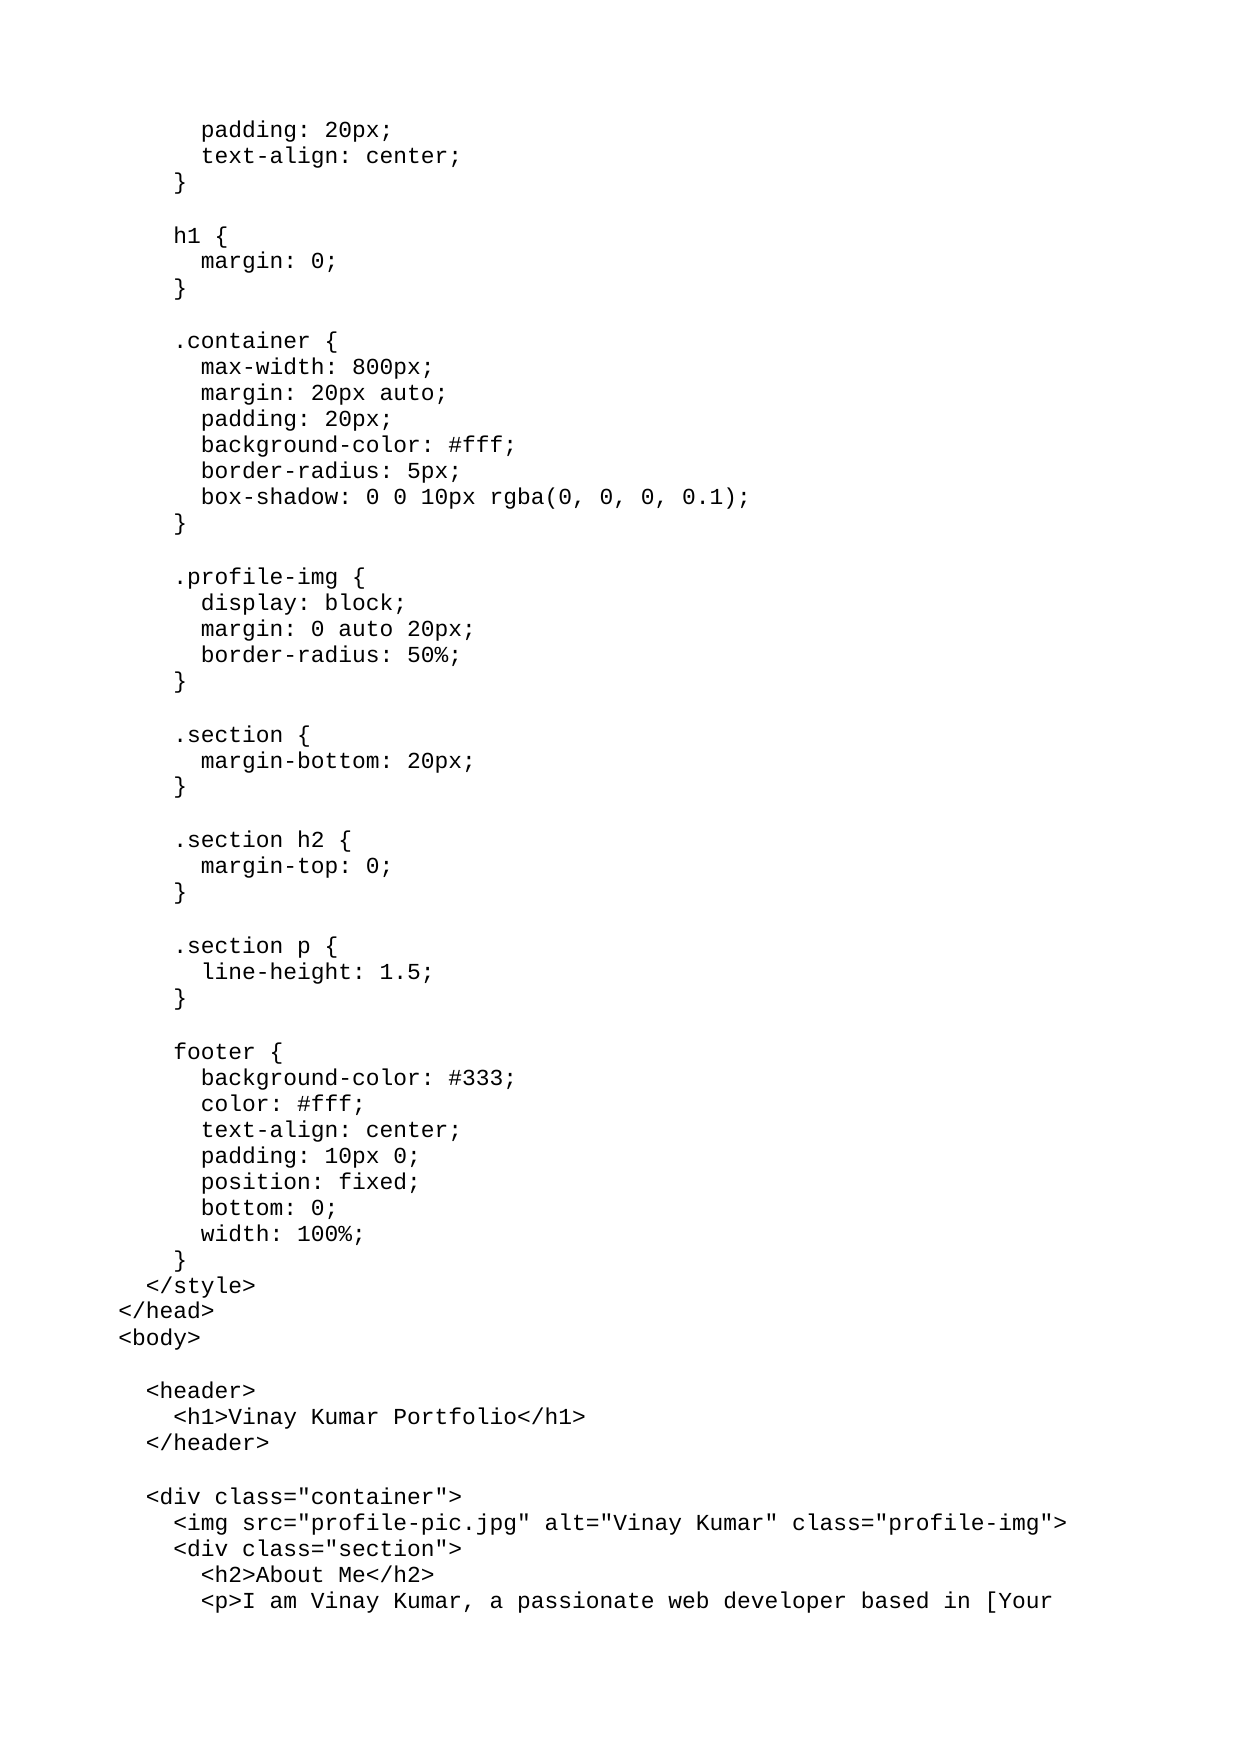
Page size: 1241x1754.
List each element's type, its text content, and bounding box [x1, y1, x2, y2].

text <body> [118, 1326, 1122, 1352]
text <div class="section"> [118, 1537, 1122, 1563]
text footer { [118, 1041, 1122, 1066]
text } [118, 276, 1122, 302]
text .profile-img { [118, 565, 1122, 591]
text margin-top: 0; [118, 855, 1122, 881]
text background-color: #333; [118, 1066, 1122, 1092]
text h1 { [118, 224, 1122, 250]
text <h1>Vinay Kumar Portfolio</h1> [118, 1406, 1122, 1432]
text margin: 20px auto; [118, 382, 1122, 408]
text position: fixed; [118, 1170, 1122, 1196]
text } [118, 669, 1122, 695]
text padding: 10px 0; [118, 1144, 1122, 1170]
text max-width: 800px; [118, 356, 1122, 382]
text } [118, 511, 1122, 537]
text <div class="container"> [118, 1486, 1122, 1512]
text } [118, 1248, 1122, 1274]
text } [118, 987, 1122, 1012]
text } [118, 170, 1122, 196]
text display: block; [118, 591, 1122, 617]
text } [118, 775, 1122, 801]
text padding: 20px; [118, 118, 1122, 144]
text line-height: 1.5; [118, 961, 1122, 987]
text <img src="profile-pic.jpg" alt="Vinay Kumar" class="profile-img"> [118, 1512, 1122, 1537]
text width: 100%; [118, 1222, 1122, 1248]
text </style> [118, 1274, 1122, 1300]
text margin-bottom: 20px; [118, 749, 1122, 775]
text padding: 20px; [118, 408, 1122, 433]
text .section { [118, 723, 1122, 749]
text <p>I am Vinay Kumar, a passionate web developer based in [Your [118, 1589, 1122, 1615]
text .section h2 { [118, 829, 1122, 855]
text } [118, 881, 1122, 907]
text border-radius: 50%; [118, 643, 1122, 669]
text margin: 0 auto 20px; [118, 617, 1122, 643]
text border-radius: 5px; [118, 459, 1122, 485]
text </header> [118, 1432, 1122, 1458]
text text-align: center; [118, 144, 1122, 170]
text </head> [118, 1300, 1122, 1326]
text bottom: 0; [118, 1196, 1122, 1222]
text <h2>About Me</h2> [118, 1563, 1122, 1589]
text <header> [118, 1380, 1122, 1406]
text .container { [118, 330, 1122, 356]
text .section p { [118, 935, 1122, 961]
text margin: 0; [118, 250, 1122, 276]
text text-align: center; [118, 1118, 1122, 1144]
text background-color: #fff; [118, 433, 1122, 459]
text color: #fff; [118, 1092, 1122, 1118]
text box-shadow: 0 0 10px rgba(0, 0, 0, 0.1); [118, 485, 1122, 511]
